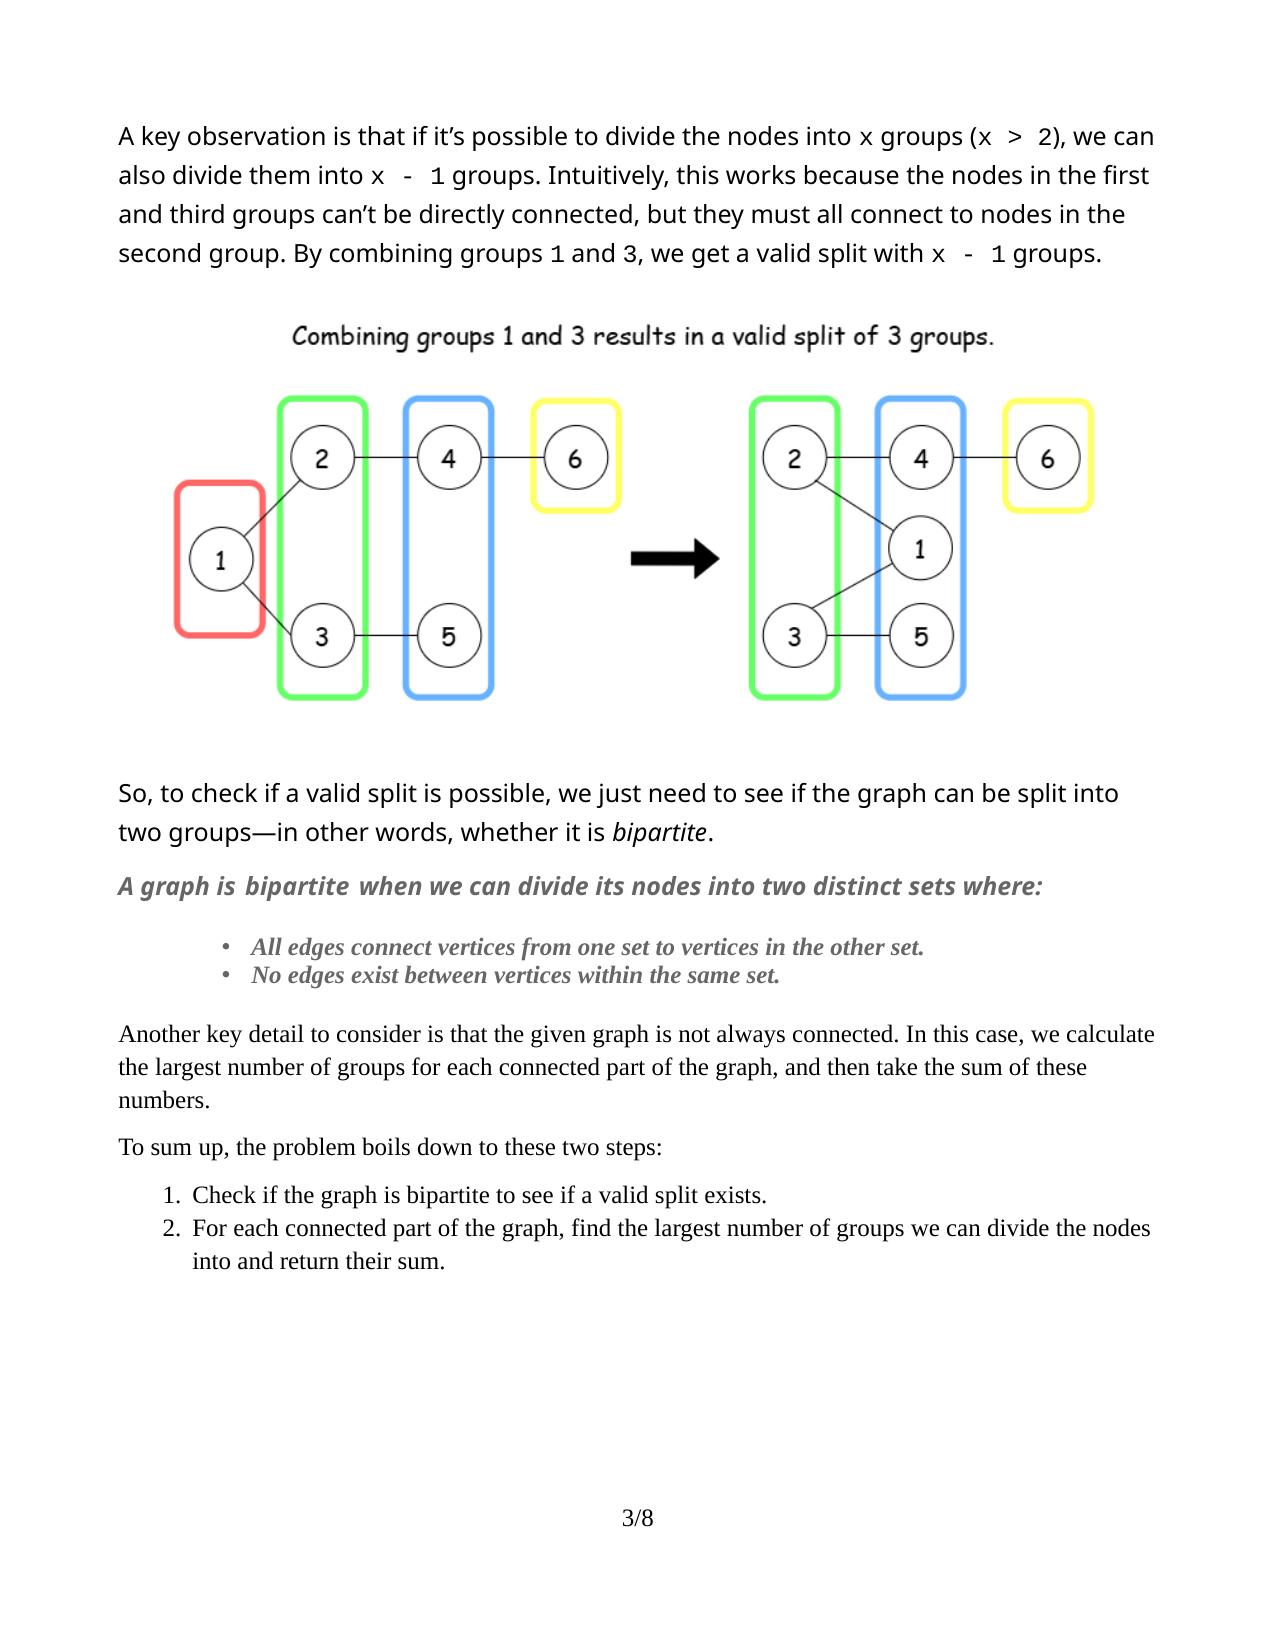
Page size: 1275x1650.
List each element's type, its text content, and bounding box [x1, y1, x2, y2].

text Another key detail to consider is that the given graph is not always connected. In this case, we calculate the largest number of groups for each connected part of the graph, and then take the sum of these numbers. [118, 1019, 1157, 1113]
list All edges connect vertices from one set to vertices in the other set. [222, 932, 1098, 960]
list For each connected part of the graph, find the largest number of groups we can divide the nodes into and return their sum. [162, 1213, 1157, 1275]
list No edges exist between vertices within the same set. [222, 960, 1098, 989]
text So, to check if a valid split is possible, we just need to see if the graph can be split into two groups—in other words, whether it is bipartite. [118, 771, 1157, 848]
text A key observation is that if it’s possible to divide the nodes into x groups (x > 2), we can also divide them into x - 1 groups. Intuitively, this works because the nodes in the first and third groups can’t be directly connected, but they must all connect to nodes in the second group. By combining groups 1 and 3, we get a valid split with x - 1 groups. [118, 118, 1157, 270]
picture [118, 290, 1157, 771]
list Check if the graph is bipartite to see if a valid split exists. [162, 1180, 1157, 1209]
text To sum up, the problem boils down to these two steps: [118, 1132, 1157, 1161]
text A graph is bipartite when we can divide its nodes into two distinct sets where: [118, 868, 1157, 902]
